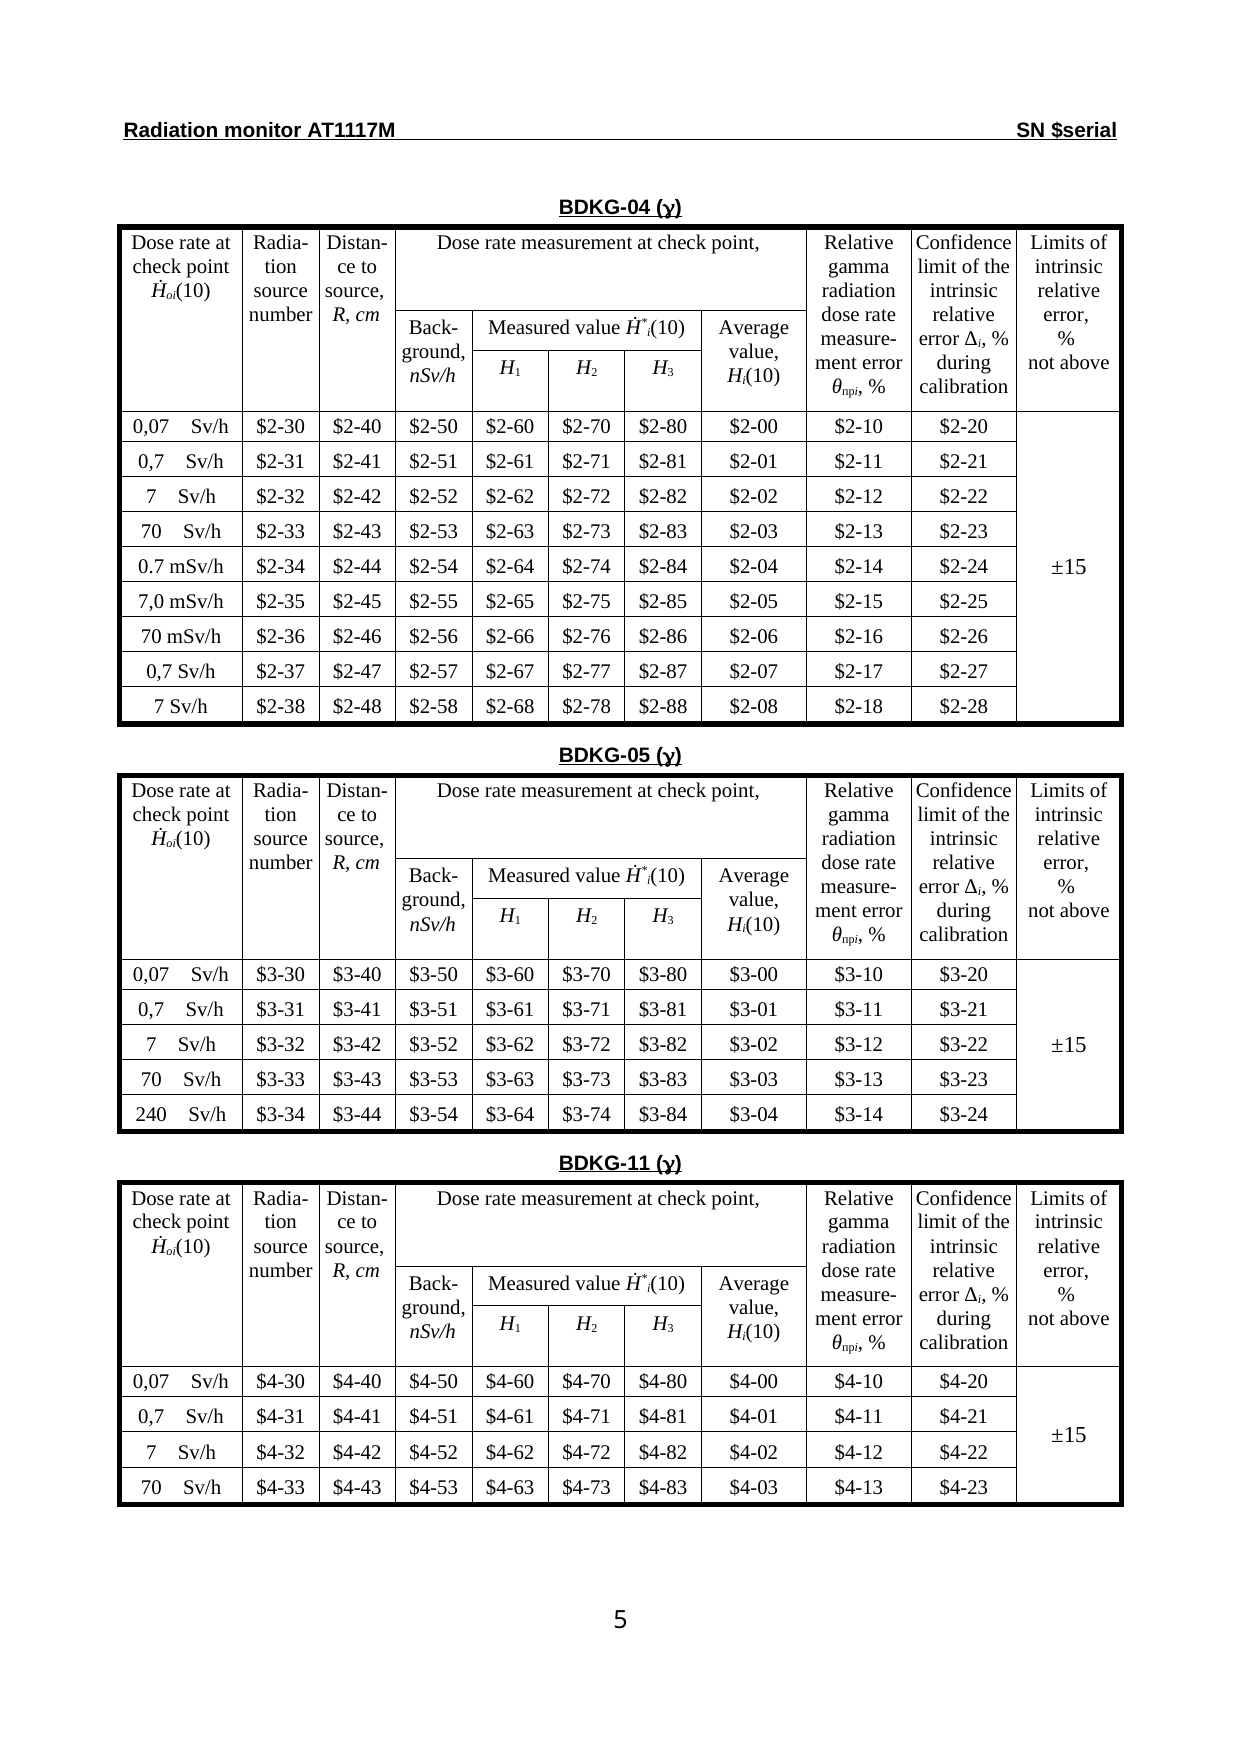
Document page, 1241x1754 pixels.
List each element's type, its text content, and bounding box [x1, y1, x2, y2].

table_cell H2 [549, 899, 624, 959]
table_cell $4-11 [807, 1397, 911, 1431]
table_header BDKG-05 () [119, 727, 1121, 772]
table_cell $3-11 [807, 990, 911, 1024]
table_cell $2-12 [807, 477, 911, 511]
table_cell $2-83 [625, 512, 701, 546]
table_cell $3-53 [396, 1060, 472, 1094]
table_header BDKG-04 () [119, 179, 1121, 224]
table_cell $2-66 [473, 617, 548, 651]
table_cell 7 Sv/h [122, 1025, 242, 1059]
table_cell 0,07 Sv/h [122, 412, 242, 441]
table_cell $2-71 [549, 442, 624, 476]
table_cell $4-22 [912, 1432, 1016, 1467]
table_cell Distan-ce to source, R, сm [320, 1185, 395, 1366]
table_cell $3-82 [625, 1025, 701, 1059]
table_cell $4-30 [243, 1367, 319, 1396]
table_cell $3-42 [320, 1025, 395, 1059]
table_cell $3-31 [243, 990, 319, 1024]
table_cell $4-03 [702, 1468, 806, 1502]
table_cell $2-78 [549, 687, 624, 721]
table_cell $2-70 [549, 412, 624, 441]
table_cell $2-10 [807, 412, 911, 441]
table_cell $4-40 [320, 1367, 395, 1396]
table_cell Dose rate at check point Ḣoi(10) [122, 230, 242, 411]
table_cell $2-33 [243, 512, 319, 546]
table_cell $2-32 [243, 477, 319, 511]
table_cell Average value, Hi(10) [702, 311, 806, 411]
table_cell Relative gamma radiation dose rate measure-ment error θпрi, % [807, 778, 911, 959]
table_cell $4-80 [625, 1367, 701, 1396]
table_cell Limits of intrinsic relative error, % not above [1017, 230, 1119, 411]
table_cell $3-22 [912, 1025, 1016, 1059]
table_cell $3-54 [396, 1095, 472, 1129]
table_cell $3-13 [807, 1060, 911, 1094]
table_cell 7,0 mSv/h [122, 582, 242, 616]
table_cell $2-37 [243, 652, 319, 686]
table_cell H3 [625, 899, 701, 959]
table_cell H3 [625, 1306, 701, 1366]
table_cell $3-84 [625, 1095, 701, 1129]
table_cell $3-44 [320, 1095, 395, 1129]
table_cell $2-52 [396, 477, 472, 511]
table_cell $4-72 [549, 1432, 624, 1467]
table_cell $3-60 [473, 960, 548, 989]
table_cell H2 [549, 351, 624, 411]
table_cell $3-32 [243, 1025, 319, 1059]
table_cell $2-45 [320, 582, 395, 616]
table_cell $4-23 [912, 1468, 1016, 1502]
table_cell Measured value Ḣ*i(10) [473, 311, 701, 349]
table_cell $3-21 [912, 990, 1016, 1024]
table_cell 70 Sv/h [122, 1060, 242, 1094]
table_cell $3-24 [912, 1095, 1016, 1129]
table_cell Distan-ce to source, R, сm [320, 230, 395, 411]
table_cell $4-62 [473, 1432, 548, 1467]
table_cell $4-02 [702, 1432, 806, 1467]
table_cell $2-11 [807, 442, 911, 476]
table_cell $2-00 [702, 412, 806, 441]
table_cell $2-14 [807, 547, 911, 581]
table_cell $3-23 [912, 1060, 1016, 1094]
table_cell $3-50 [396, 960, 472, 989]
table_cell ±15 [1017, 960, 1119, 1129]
table_cell $3-40 [320, 960, 395, 989]
table_cell Relative gamma radiation dose rate measure-ment error θпрi, % [807, 230, 911, 411]
table_cell $4-63 [473, 1468, 548, 1502]
table_cell $2-28 [912, 687, 1016, 721]
table_cell ±15 [1017, 1367, 1119, 1502]
table_cell $2-30 [243, 412, 319, 441]
table_cell Limits of intrinsic relative error, % not above [1017, 778, 1119, 959]
table_cell $3-62 [473, 1025, 548, 1059]
table_cell $2-01 [702, 442, 806, 476]
table_cell $2-17 [807, 652, 911, 686]
table_cell $3-10 [807, 960, 911, 989]
table_cell $3-70 [549, 960, 624, 989]
table_cell $4-01 [702, 1397, 806, 1431]
table_cell $4-10 [807, 1367, 911, 1396]
table_cell $2-31 [243, 442, 319, 476]
table_cell $3-30 [243, 960, 319, 989]
table_cell Distan-ce to source, R, сm [320, 778, 395, 959]
table_cell $3-74 [549, 1095, 624, 1129]
table_cell $2-62 [473, 477, 548, 511]
table_cell Radia-tion source number [243, 1185, 319, 1366]
table_cell 0,7 Sv/h [122, 652, 242, 686]
table_cell $4-81 [625, 1397, 701, 1431]
table_cell $2-67 [473, 652, 548, 686]
table_cell Confidence limit of the intrinsic relative error Δi, % during calibration [912, 230, 1016, 411]
table_cell $2-57 [396, 652, 472, 686]
table_cell $4-21 [912, 1397, 1016, 1431]
table_cell $2-68 [473, 687, 548, 721]
table_cell 0,7 Sv/h [122, 442, 242, 476]
table_cell $2-54 [396, 547, 472, 581]
table_cell $2-34 [243, 547, 319, 581]
table_cell $3-02 [702, 1025, 806, 1059]
table_cell $4-73 [549, 1468, 624, 1502]
table_cell $2-23 [912, 512, 1016, 546]
table_cell $2-84 [625, 547, 701, 581]
table_cell $4-31 [243, 1397, 319, 1431]
table_cell $4-32 [243, 1432, 319, 1467]
table_cell $2-24 [912, 547, 1016, 581]
table_cell Radia-tion source number [243, 778, 319, 959]
table_cell 70 Sv/h [122, 512, 242, 546]
table_cell $2-65 [473, 582, 548, 616]
table_cell $2-21 [912, 442, 1016, 476]
table_cell H1 [473, 899, 548, 959]
table_cell Dose rate measurement at check point, [396, 1185, 806, 1266]
table_cell $3-51 [396, 990, 472, 1024]
table_cell $4-83 [625, 1468, 701, 1502]
table_cell $2-41 [320, 442, 395, 476]
table_cell ±15 [1017, 412, 1119, 721]
table_cell $2-82 [625, 477, 701, 511]
table_cell Confidence limit of the intrinsic relative error Δi, % during calibration [912, 778, 1016, 959]
table_cell $4-20 [912, 1367, 1016, 1396]
table_cell $2-85 [625, 582, 701, 616]
table_cell $3-20 [912, 960, 1016, 989]
table_cell $3-03 [702, 1060, 806, 1094]
table_cell Back-ground, nSv/h [396, 859, 472, 959]
table_cell H1 [473, 351, 548, 411]
table_cell H3 [625, 351, 701, 411]
table_cell $2-43 [320, 512, 395, 546]
table_cell $2-76 [549, 617, 624, 651]
table_cell $3-00 [702, 960, 806, 989]
table_cell $2-81 [625, 442, 701, 476]
table_cell 240 Sv/h [122, 1095, 242, 1129]
table_cell $3-33 [243, 1060, 319, 1094]
table_cell $2-15 [807, 582, 911, 616]
table_cell Dose rate measurement at check point, [396, 230, 806, 310]
table_cell $2-51 [396, 442, 472, 476]
table_cell $2-48 [320, 687, 395, 721]
table_cell $2-63 [473, 512, 548, 546]
table_cell $3-72 [549, 1025, 624, 1059]
table_cell $2-05 [702, 582, 806, 616]
table_cell $2-25 [912, 582, 1016, 616]
table_cell $2-46 [320, 617, 395, 651]
table_cell 0,7 Sv/h [122, 990, 242, 1024]
table_cell $3-64 [473, 1095, 548, 1129]
table_cell $4-70 [549, 1367, 624, 1396]
table_cell $4-41 [320, 1397, 395, 1431]
table_cell $3-63 [473, 1060, 548, 1094]
table_cell Dose rate at check point Ḣoi(10) [122, 1185, 242, 1366]
table_cell Back-ground, nSv/h [396, 1267, 472, 1366]
table_cell $2-06 [702, 617, 806, 651]
table_cell $2-60 [473, 412, 548, 441]
table_cell $4-71 [549, 1397, 624, 1431]
table_cell 0,07 Sv/h [122, 960, 242, 989]
table_cell $2-47 [320, 652, 395, 686]
table_cell Confidence limit of the intrinsic relative error Δi, % during calibration [912, 1185, 1016, 1366]
table_cell $3-61 [473, 990, 548, 1024]
table_cell Relative gamma radiation dose rate measure-ment error θпрi, % [807, 1185, 911, 1366]
table_cell $2-16 [807, 617, 911, 651]
table_cell $4-13 [807, 1468, 911, 1502]
table_cell $4-50 [396, 1367, 472, 1396]
table_cell Radia-tion source number [243, 230, 319, 411]
table_cell $3-43 [320, 1060, 395, 1094]
table_cell $3-52 [396, 1025, 472, 1059]
table_cell $2-36 [243, 617, 319, 651]
table_cell $2-75 [549, 582, 624, 616]
table_cell $2-58 [396, 687, 472, 721]
table_cell $4-33 [243, 1468, 319, 1502]
table_cell Average value, Hi(10) [702, 859, 806, 959]
table_cell $3-80 [625, 960, 701, 989]
table_cell Average value, Hi(10) [702, 1267, 806, 1366]
table_cell $2-26 [912, 617, 1016, 651]
table_cell $3-04 [702, 1095, 806, 1129]
table_cell Dose rate at check point Ḣoi(10) [122, 778, 242, 959]
table_cell $2-07 [702, 652, 806, 686]
table_cell $2-50 [396, 412, 472, 441]
table_cell $3-01 [702, 990, 806, 1024]
table_cell $3-71 [549, 990, 624, 1024]
table_cell $2-86 [625, 617, 701, 651]
table_cell $2-22 [912, 477, 1016, 511]
table_cell $2-55 [396, 582, 472, 616]
table_cell $2-42 [320, 477, 395, 511]
table_cell $2-53 [396, 512, 472, 546]
table_cell $2-87 [625, 652, 701, 686]
table_cell Dose rate measurement at check point, [396, 778, 806, 858]
table_cell Back-ground, nSv/h [396, 311, 472, 411]
table_cell $3-14 [807, 1095, 911, 1129]
table_cell 7 Sv/h [122, 1432, 242, 1467]
table_cell $2-35 [243, 582, 319, 616]
table_cell $3-83 [625, 1060, 701, 1094]
table_cell $2-08 [702, 687, 806, 721]
table_cell $2-80 [625, 412, 701, 441]
table_cell $2-03 [702, 512, 806, 546]
table_cell $2-40 [320, 412, 395, 441]
table_cell $2-02 [702, 477, 806, 511]
table_cell 0,7 Sv/h [122, 1397, 242, 1431]
table_cell 70 mSv/h [122, 617, 242, 651]
table_cell H1 [473, 1306, 548, 1366]
table_cell $2-74 [549, 547, 624, 581]
table_cell 0,07 Sv/h [122, 1367, 242, 1396]
table_cell $2-20 [912, 412, 1016, 441]
table_cell $2-04 [702, 547, 806, 581]
table_cell $2-77 [549, 652, 624, 686]
table_cell 70 Sv/h [122, 1468, 242, 1502]
table_cell $4-82 [625, 1432, 701, 1467]
table_cell $3-81 [625, 990, 701, 1024]
table_cell $4-61 [473, 1397, 548, 1431]
table_cell $2-61 [473, 442, 548, 476]
table_cell H2 [549, 1306, 624, 1366]
table_cell $2-18 [807, 687, 911, 721]
table_cell $4-12 [807, 1432, 911, 1467]
table_header BDKG-11 () [119, 1134, 1121, 1180]
table_cell $2-56 [396, 617, 472, 651]
table_cell Measured value Ḣ*i(10) [473, 1267, 701, 1305]
table_cell $4-42 [320, 1432, 395, 1467]
table_cell $2-73 [549, 512, 624, 546]
table_cell $4-43 [320, 1468, 395, 1502]
table_cell $3-34 [243, 1095, 319, 1129]
table_cell $2-72 [549, 477, 624, 511]
table_cell 7 Sv/h [122, 477, 242, 511]
table_cell $2-44 [320, 547, 395, 581]
table_cell $3-73 [549, 1060, 624, 1094]
table_cell $3-41 [320, 990, 395, 1024]
table_cell $4-51 [396, 1397, 472, 1431]
table_cell $2-88 [625, 687, 701, 721]
table_cell Measured value Ḣ*i(10) [473, 859, 701, 898]
table_cell 7 Sv/h [122, 687, 242, 721]
table_cell Limits of intrinsic relative error, % not above [1017, 1185, 1119, 1366]
table_cell $4-60 [473, 1367, 548, 1396]
table_cell $2-27 [912, 652, 1016, 686]
table_cell $4-53 [396, 1468, 472, 1502]
table_cell $2-13 [807, 512, 911, 546]
table_cell $4-52 [396, 1432, 472, 1467]
table_cell $2-38 [243, 687, 319, 721]
table_cell $3-12 [807, 1025, 911, 1059]
table_cell $4-00 [702, 1367, 806, 1396]
table_cell $2-64 [473, 547, 548, 581]
table_cell 0.7 mSv/h [122, 547, 242, 581]
